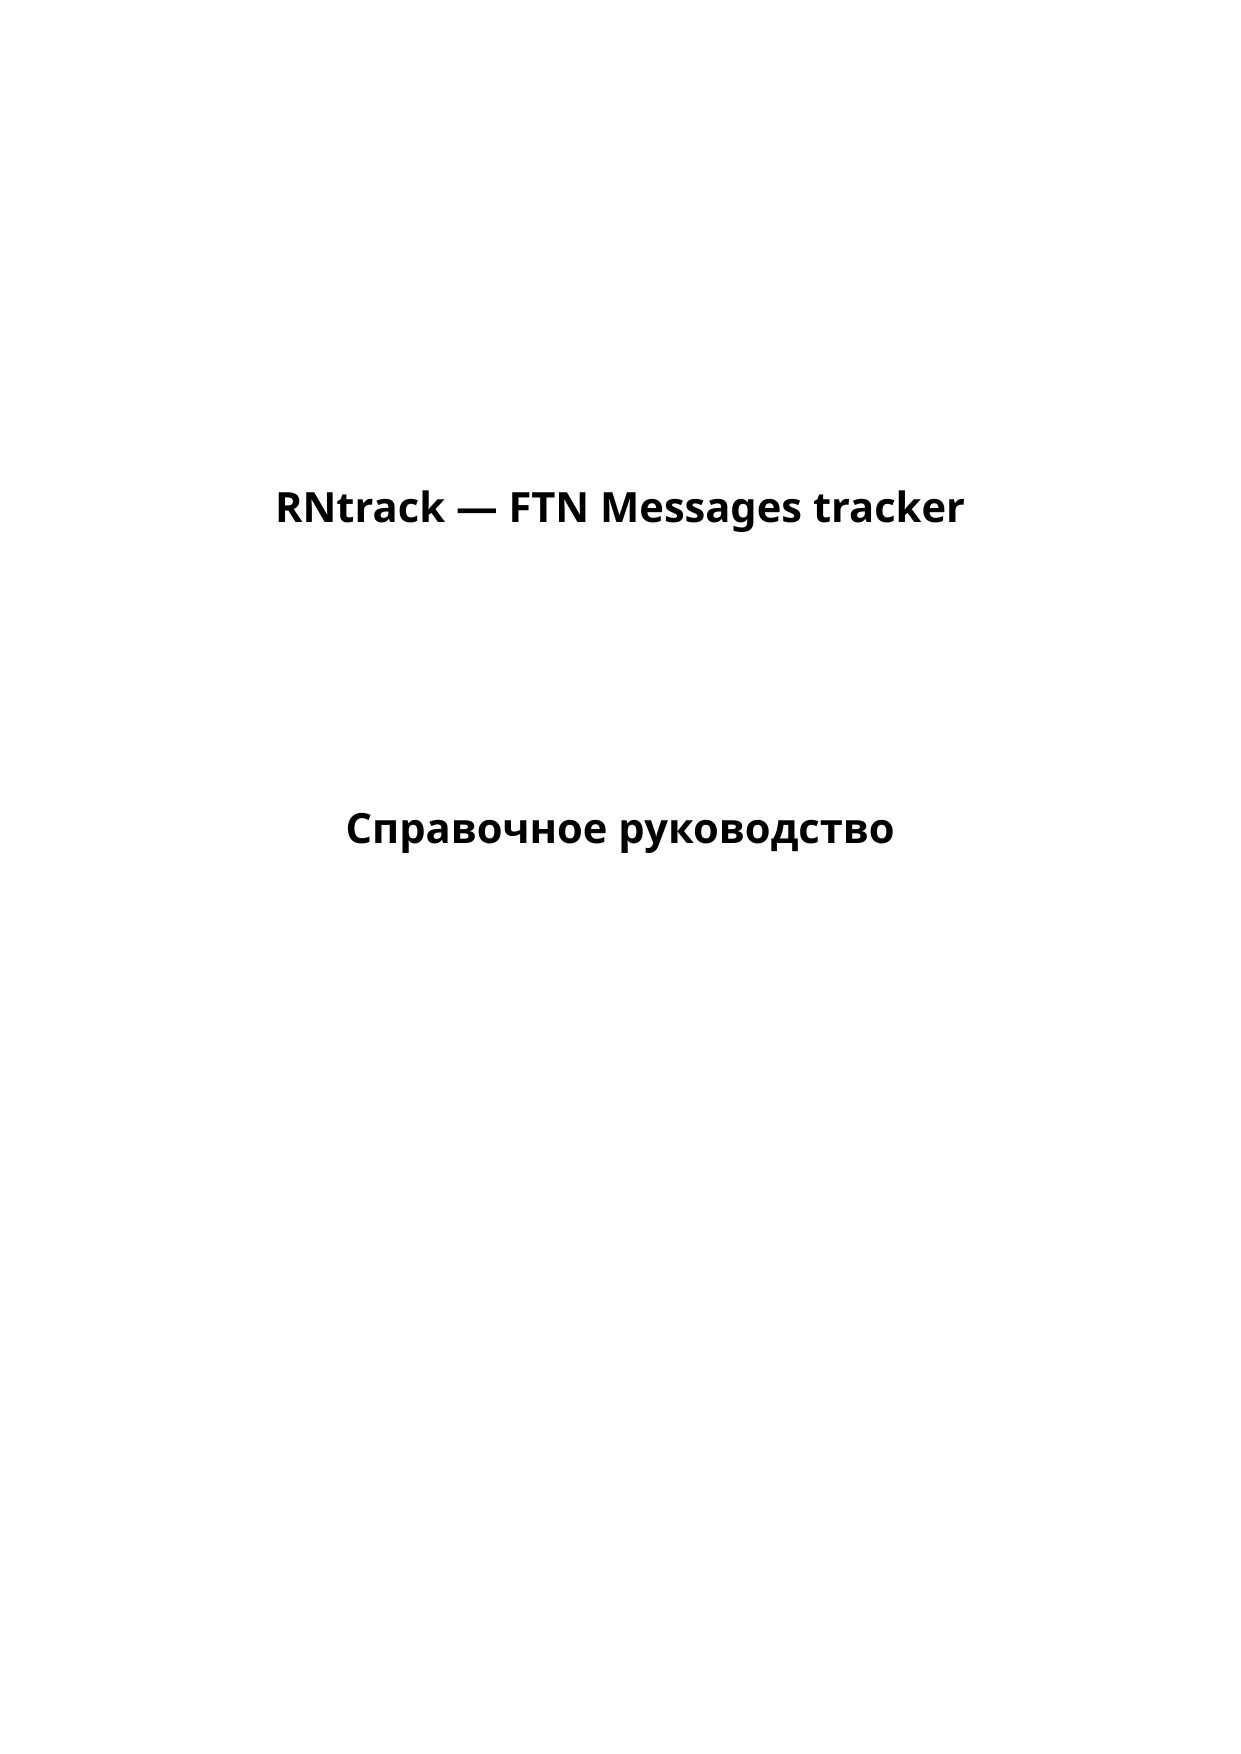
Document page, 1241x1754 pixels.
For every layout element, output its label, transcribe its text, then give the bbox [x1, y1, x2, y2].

text Справочное руководство [118, 798, 1122, 855]
text RNtrack — FTN Messages tracker [118, 478, 1122, 535]
